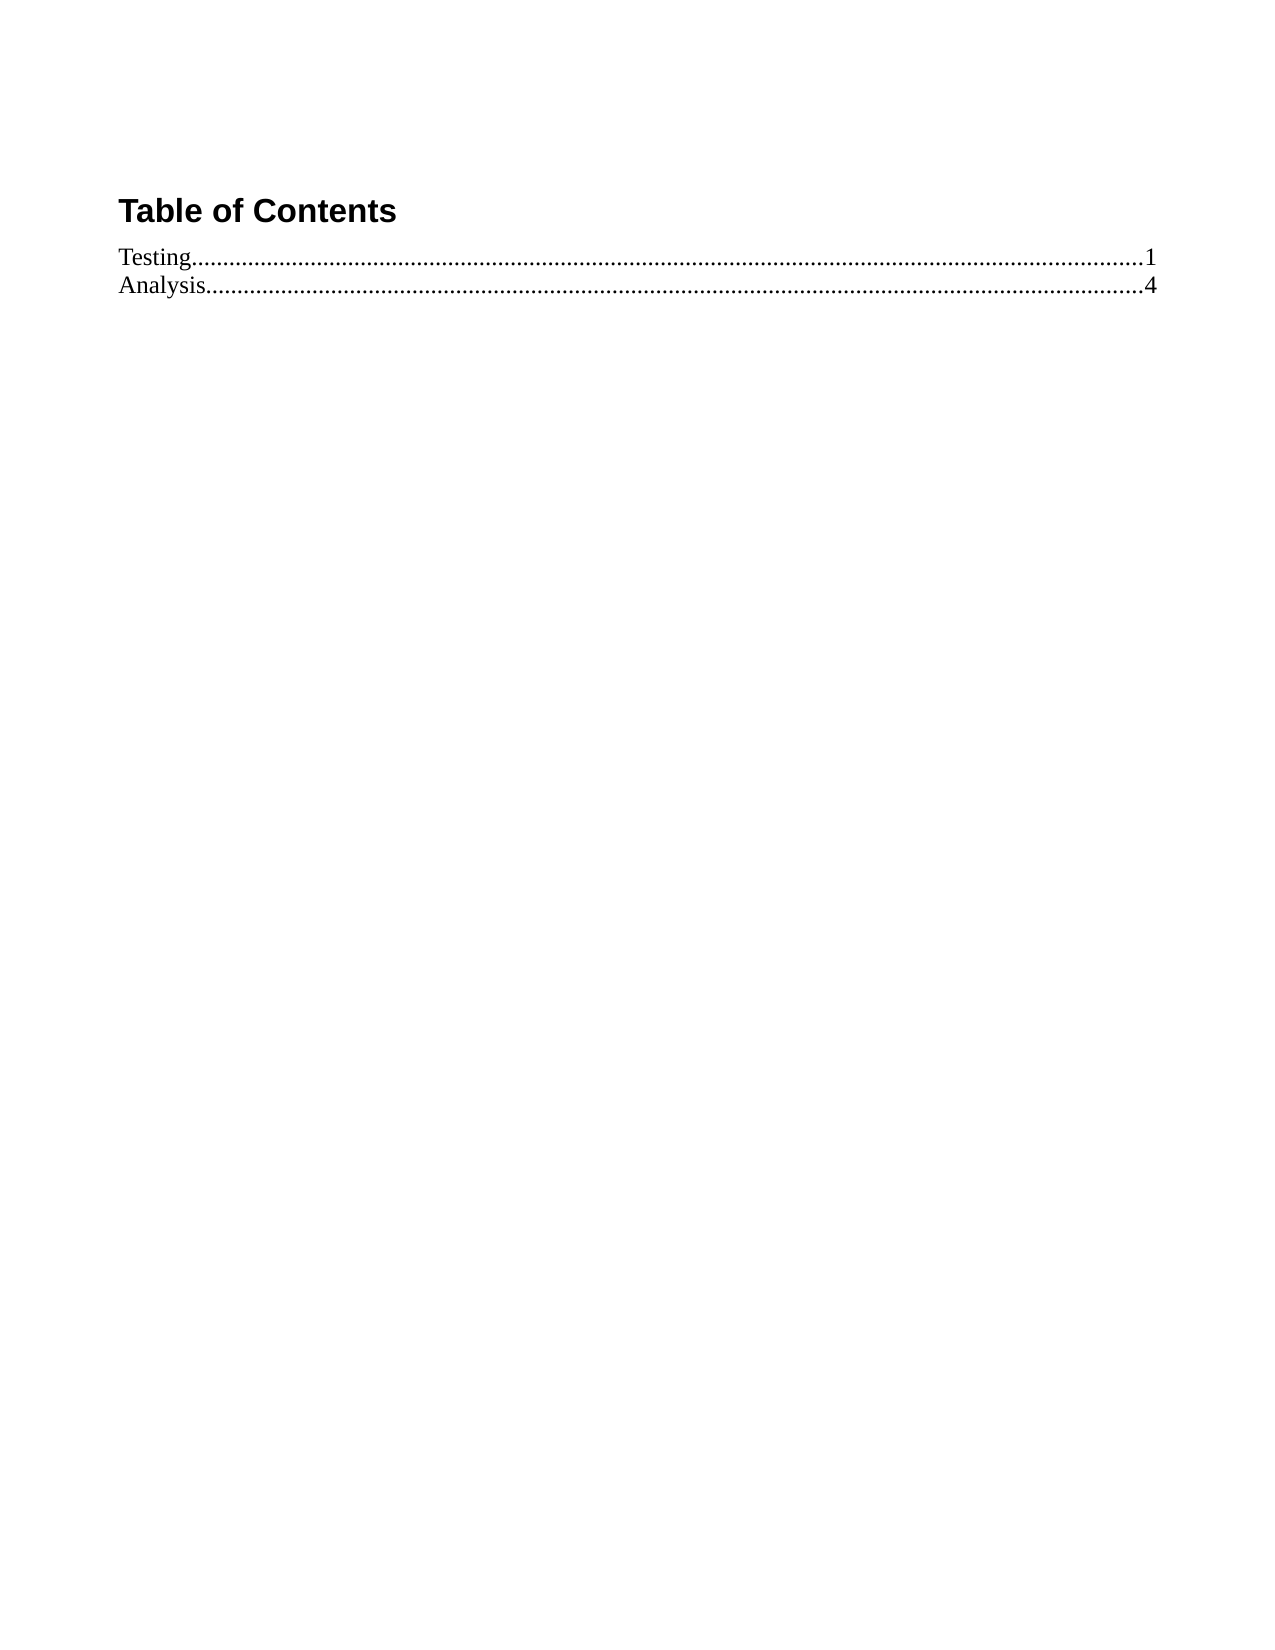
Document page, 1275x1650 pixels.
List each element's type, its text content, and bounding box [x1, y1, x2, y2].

text Analysis 4 [118, 270, 1157, 299]
subtitle Table of Contents [118, 191, 1157, 229]
text Testing 1 [118, 242, 1157, 270]
